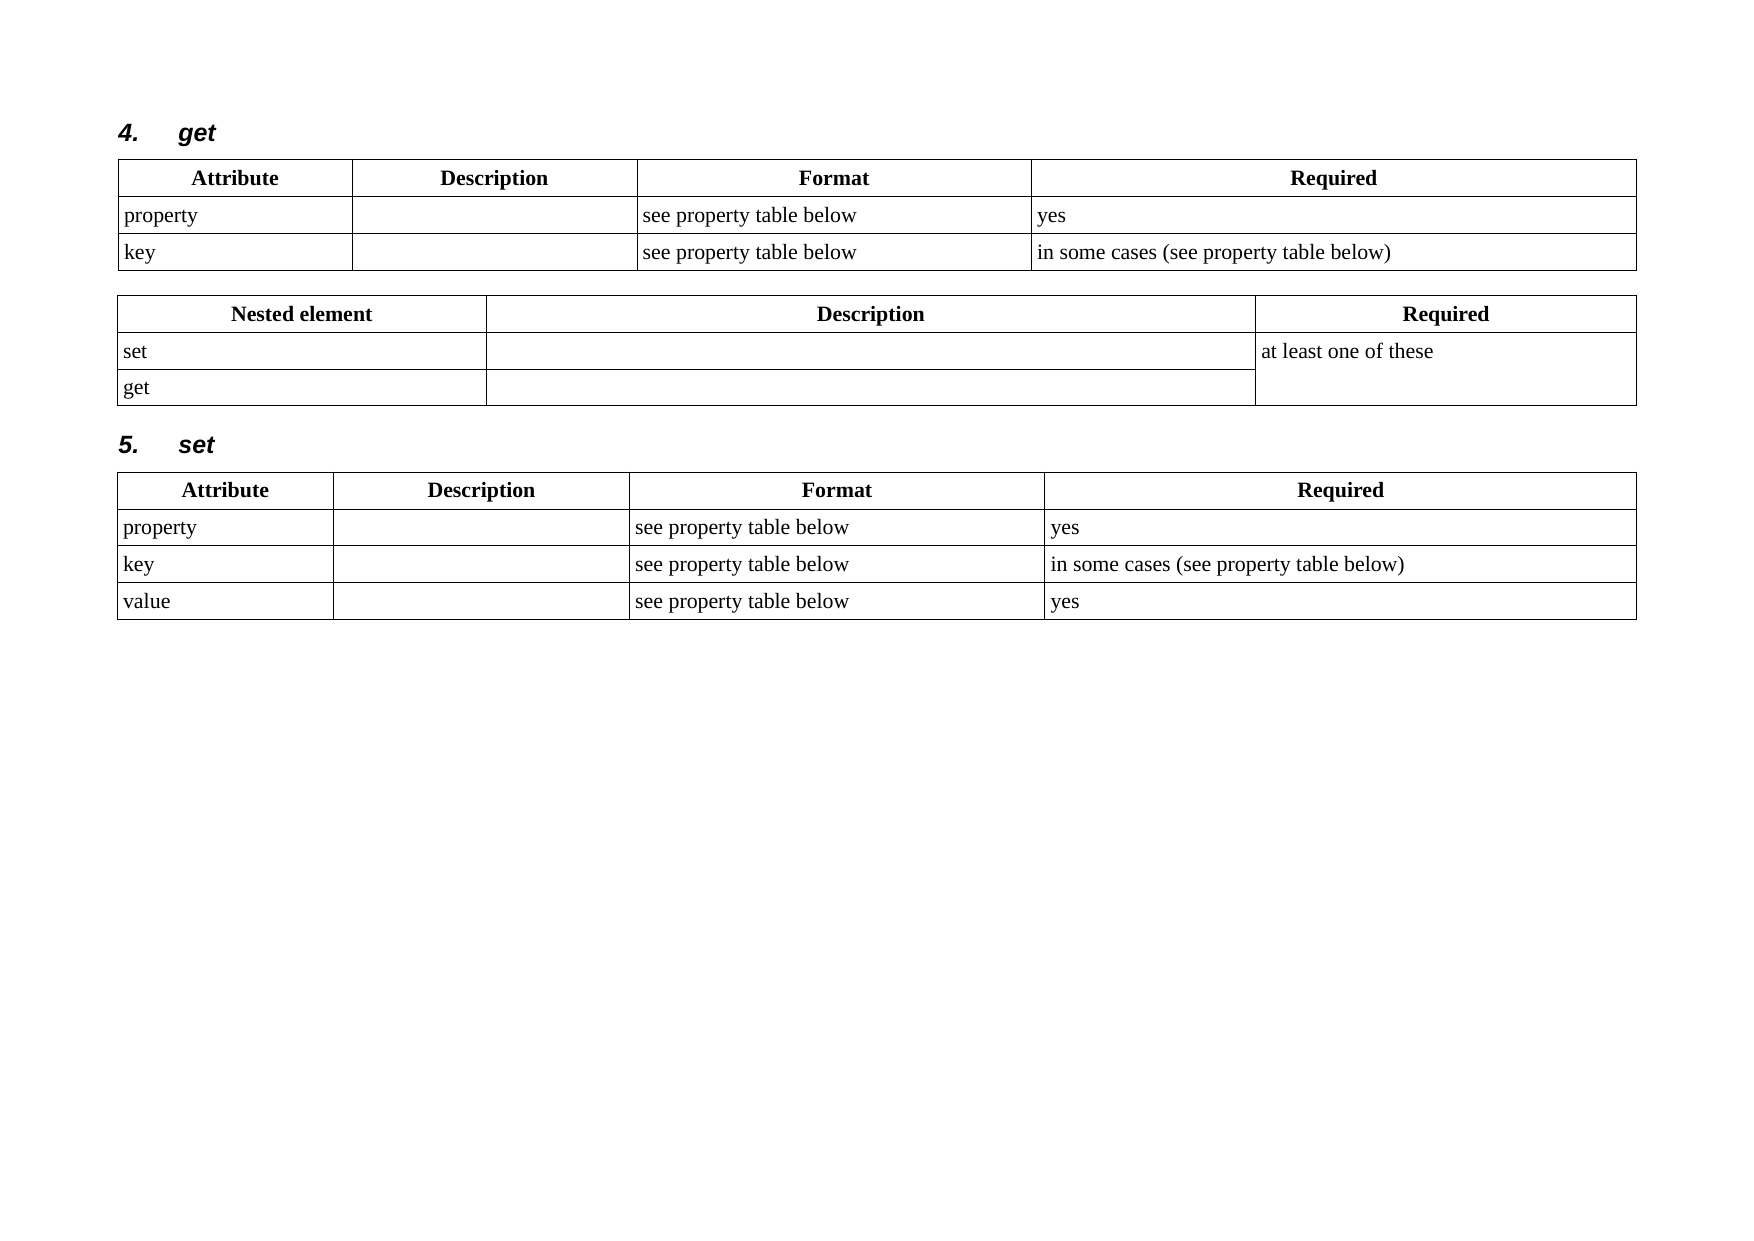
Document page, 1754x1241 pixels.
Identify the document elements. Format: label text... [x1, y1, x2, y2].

table_cell set [118, 333, 486, 368]
table_cell see property table below [638, 234, 1031, 270]
table_cell see property table below [638, 197, 1031, 233]
table_cell yes [1045, 583, 1636, 619]
table_cell value [118, 583, 333, 619]
table_cell yes [1045, 510, 1636, 545]
table_cell get [118, 370, 486, 405]
table_cell see property table below [630, 546, 1044, 582]
table_cell see property table below [630, 583, 1044, 619]
subtitle set [118, 430, 1636, 459]
table_cell [334, 546, 629, 582]
table_cell [334, 583, 629, 619]
table_cell [487, 370, 1255, 405]
table_header Required [1032, 160, 1636, 196]
subtitle get [118, 118, 1636, 147]
table_header Required [1256, 296, 1636, 332]
table_header Attribute [119, 160, 352, 196]
table_cell property [118, 510, 333, 545]
table_header Description [487, 296, 1255, 332]
table_cell see property table below [630, 510, 1044, 545]
table_header Format [638, 160, 1031, 196]
table_cell at least one of these [1256, 333, 1636, 405]
table_cell in some cases (see property table below) [1045, 546, 1636, 582]
table_cell in some cases (see property table below) [1032, 234, 1636, 270]
table_header Nested element [118, 296, 486, 332]
table_cell yes [1032, 197, 1636, 233]
table_header Description [353, 160, 637, 196]
table_header Attribute [118, 473, 333, 508]
table_cell key [118, 546, 333, 582]
table_cell [487, 333, 1255, 368]
table_cell [353, 234, 637, 270]
table_cell property [119, 197, 352, 233]
table_cell key [119, 234, 352, 270]
table_header Description [334, 473, 629, 508]
table_header Required [1045, 473, 1636, 508]
table_cell [334, 510, 629, 545]
table_header Format [630, 473, 1044, 508]
table_cell [353, 197, 637, 233]
